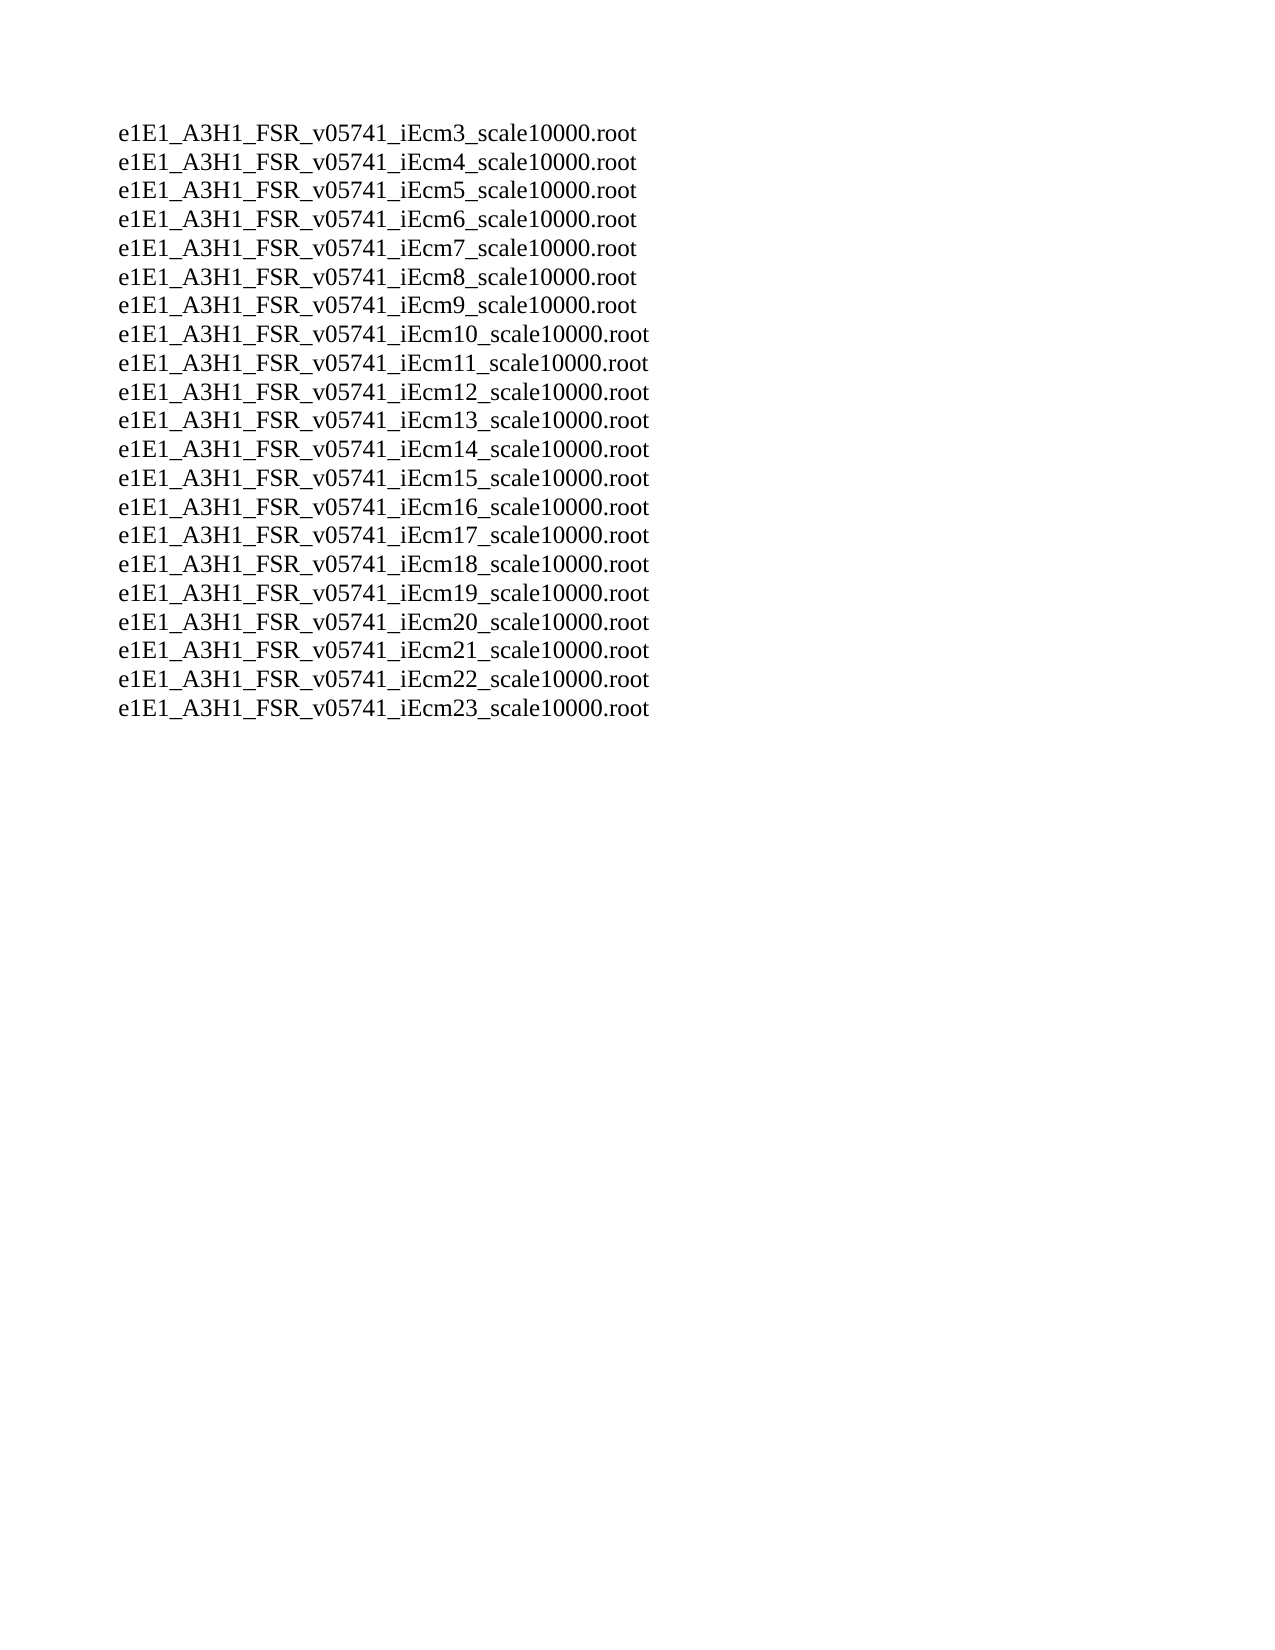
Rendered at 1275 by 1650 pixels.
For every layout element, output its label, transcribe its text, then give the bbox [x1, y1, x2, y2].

text e1E1_A3H1_FSR_v05741_iEcm3_scale10000.root e1E1_A3H1_FSR_v05741_iEcm4_scale10000.root e1E1_A3H1_FSR_v05741_iEcm5_scale10000.root e1E1_A3H1_FSR_v05741_iEcm6_scale10000.root e1E1_A3H1_FSR_v05741_iEcm7_scale10000.root e1E1_A3H1_FSR_v05741_iEcm8_scale10000.root e1E1_A3H1_FSR_v05741_iEcm9_scale10000.root e1E1_A3H1_FSR_v05741_iEcm10_scale10000.root e1E1_A3H1_FSR_v05741_iEcm11_scale10000.root e1E1_A3H1_FSR_v05741_iEcm12_scale10000.root e1E1_A3H1_FSR_v05741_iEcm13_scale10000.root e1E1_A3H1_FSR_v05741_iEcm14_scale10000.root e1E1_A3H1_FSR_v05741_iEcm15_scale10000.root e1E1_A3H1_FSR_v05741_iEcm16_scale10000.root e1E1_A3H1_FSR_v05741_iEcm17_scale10000.root e1E1_A3H1_FSR_v05741_iEcm18_scale10000.root e1E1_A3H1_FSR_v05741_iEcm19_scale10000.root e1E1_A3H1_FSR_v05741_iEcm20_scale10000.root e1E1_A3H1_FSR_v05741_iEcm21_scale10000.root e1E1_A3H1_FSR_v05741_iEcm22_scale10000.root e1E1_A3H1_FSR_v05741_iEcm23_scale10000.root [118, 118, 1157, 722]
